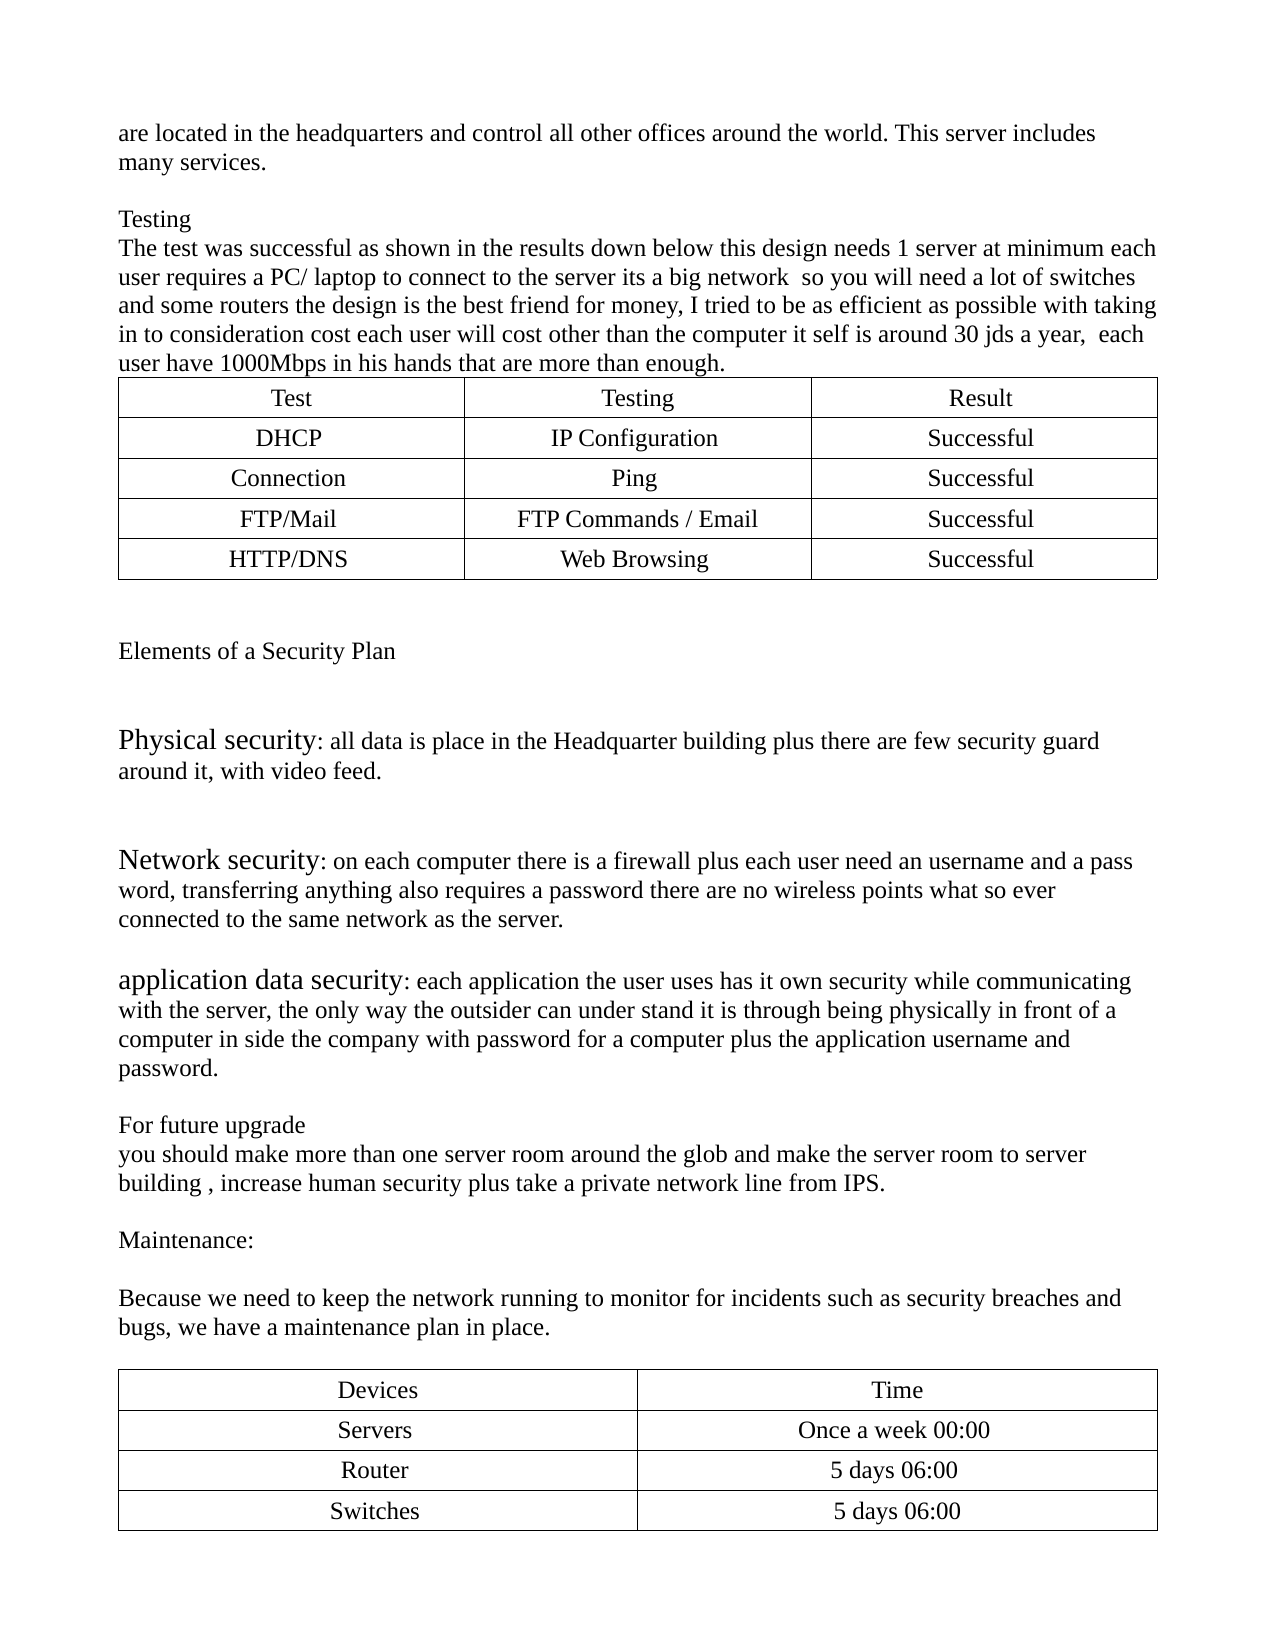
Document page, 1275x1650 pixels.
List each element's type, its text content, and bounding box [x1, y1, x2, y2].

text Because we need to keep the network running to monitor for incidents such as security breaches and bugs, we have a maintenance plan in place. [118, 1283, 1157, 1340]
text Elements of a Security Plan [118, 636, 1157, 693]
table_header Testing [465, 378, 811, 417]
table_header Test [119, 378, 464, 417]
table_cell Ping [465, 459, 811, 498]
table_cell FTP Commands / Email [465, 499, 811, 538]
table_cell Successful [812, 418, 1157, 457]
table_cell DHCP [119, 418, 464, 457]
text The test was successful as shown in the results down below this design needs 1 server at minimum each user requires a PC/ laptop to connect to the server its a big network so you will need a lot of switches and some routers the design is the best friend for money, I tried to be as efficient as possible with taking in to consideration cost each user will cost other than the computer it self is around 30 jds a year, each user have 1000Mbps in his hands that are more than enough. [118, 233, 1157, 377]
table_header Time [638, 1370, 1157, 1409]
text application data security: each application the user uses has it own security while communicating with the server, the only way the outsider can under stand it is through being physically in front of a computer in side the company with password for a computer plus the application username and password. [118, 962, 1157, 1082]
table_cell FTP/Mail [119, 499, 464, 538]
table_cell Web Browsing [465, 539, 811, 578]
table_cell Successful [812, 459, 1157, 498]
text Maintenance: [118, 1197, 1157, 1254]
table_cell 5 days 06:00 [638, 1451, 1157, 1490]
table_cell HTTP/DNS [119, 539, 464, 578]
table_cell Once a week 00:00 [638, 1411, 1157, 1450]
text Network security: on each computer there is a firewall plus each user need an username and a pass word, transferring anything also requires a password there are no wireless points what so ever connected to the same network as the server. [118, 842, 1157, 933]
table_cell 5 days 06:00 [638, 1491, 1157, 1530]
table_header Result [812, 378, 1157, 417]
text are located in the headquarters and control all other offices around the world. This server includes many services. [118, 118, 1157, 176]
table_cell Servers [119, 1411, 637, 1450]
text For future upgrade you should make more than one server room around the glob and make the server room to server building , increase human security plus take a private network line from IPS. [118, 1110, 1157, 1197]
table_cell Connection [119, 459, 464, 498]
table_header Devices [119, 1370, 637, 1409]
table_cell Successful [812, 539, 1157, 578]
table_cell Router [119, 1451, 637, 1490]
text Testing [118, 176, 1157, 233]
text Physical security: all data is place in the Headquarter building plus there are few security guard around it, with video feed. [118, 722, 1157, 784]
table_cell Successful [812, 499, 1157, 538]
table_cell IP Configuration [465, 418, 811, 457]
table_cell Switches [119, 1491, 637, 1530]
